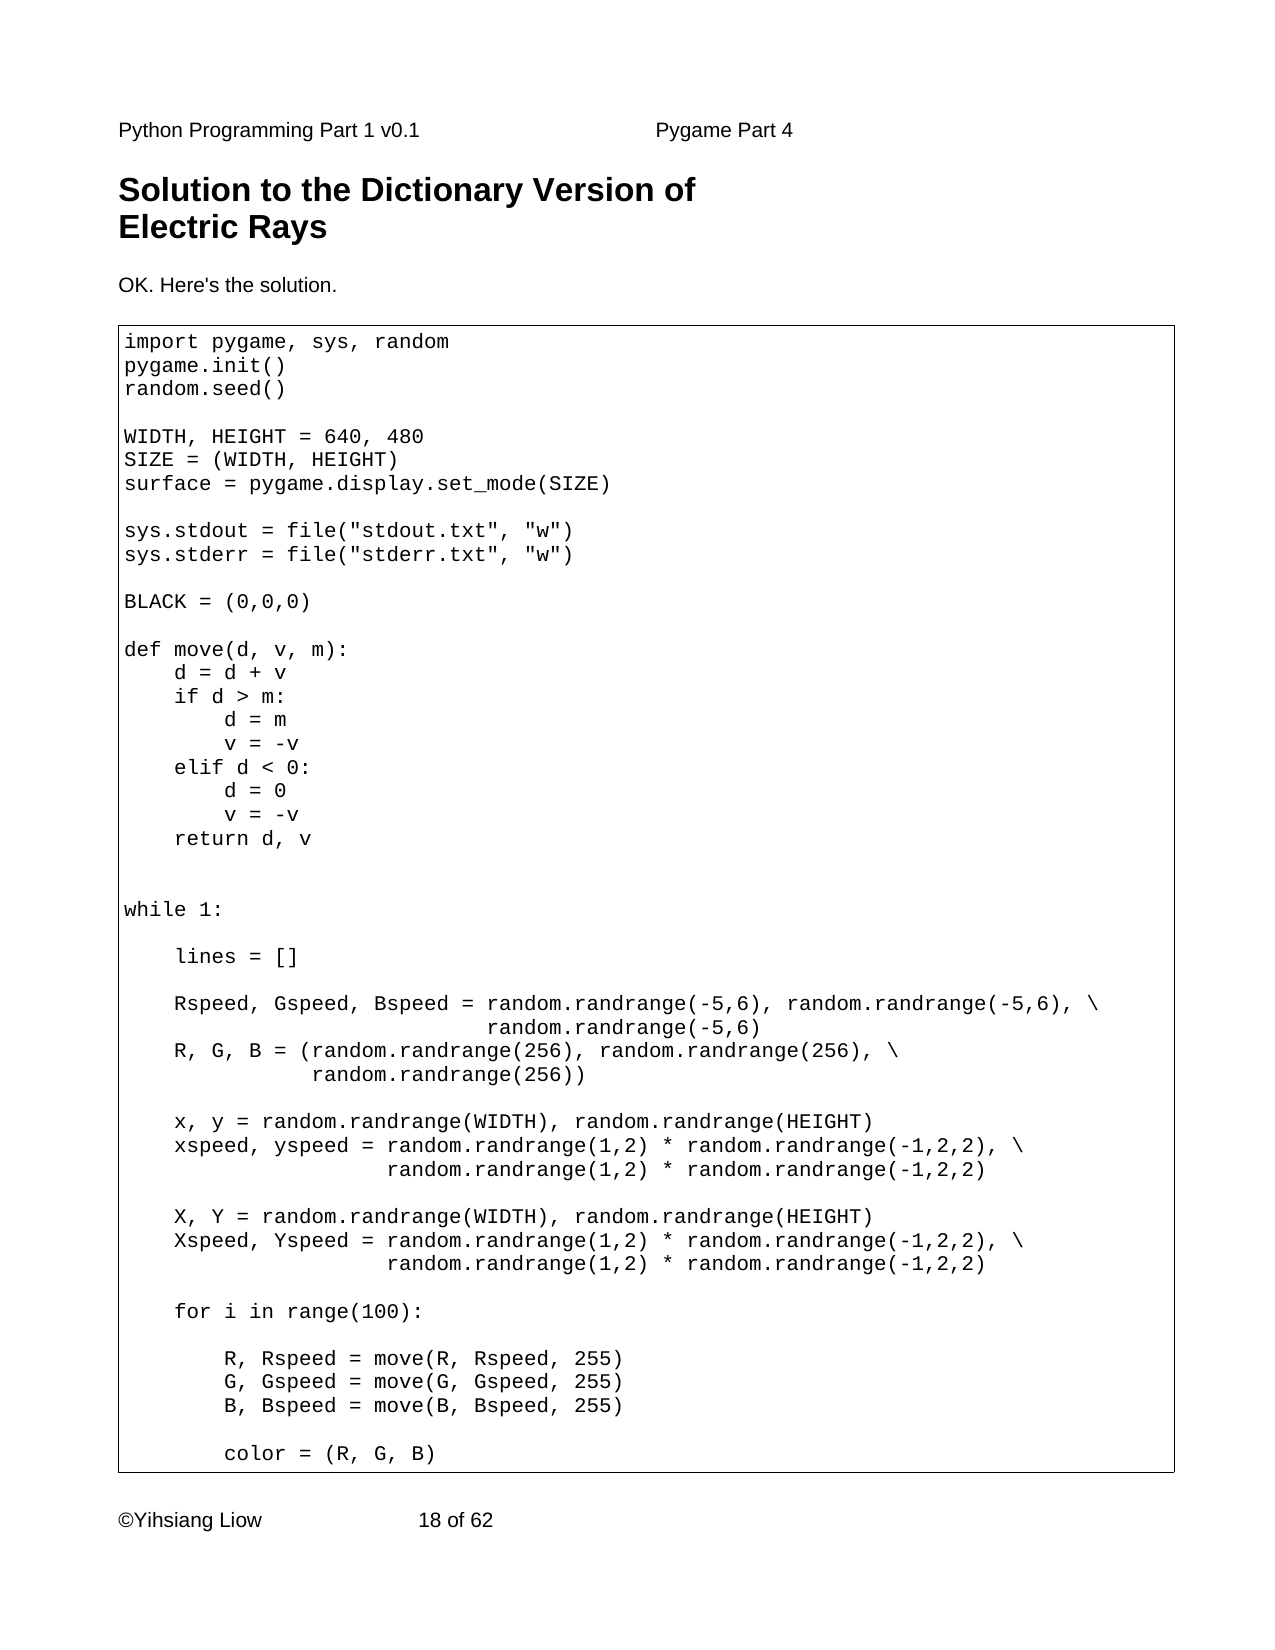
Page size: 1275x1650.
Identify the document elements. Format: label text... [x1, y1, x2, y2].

text Solution to the Dictionary Version of Electric Rays [118, 171, 793, 245]
table_header import pygame, sys, random pygame.init() random.seed() WIDTH, HEIGHT = 640, 480 SIZE = (WIDTH, HEIGHT) surface = pygame.display.set_mode(SIZE) sys.stdout = file("stdout.txt", "w") sys.stderr = file("stderr.txt", "w") BLACK = (0,0,0) def move(d, v, m): d = d + v if d > m: d = m v = -v elif d < 0: d = 0 v = -v return d, v while 1: lines = [] Rspeed, Gspeed, Bspeed = random.randrange(-5,6), random.randrange(-5,6), \ random.randrange(-5,6) R, G, B = (random.randrange(256), random.randrange(256), \ random.randrange(256)) x, y = random.randrange(WIDTH), random.randrange(HEIGHT) xspeed, yspeed = random.randrange(1,2) * random.randrange(-1,2,2), \ random.randrange(1,2) * random.randrange(-1,2,2) X, Y = random.randrange(WIDTH), random.randrange(HEIGHT) Xspeed, Yspeed = random.randrange(1,2) * random.randrange(-1,2,2), \ random.randrange(1,2) * random.randrange(-1,2,2) for i in range(100): R, Rspeed = move(R, Rspeed, 255) G, Gspeed = move(G, Gspeed, 255) B, Bspeed = move(B, Bspeed, 255) color = (R, G, B) [119, 326, 1174, 1472]
text OK. Here's the solution. [118, 274, 793, 297]
